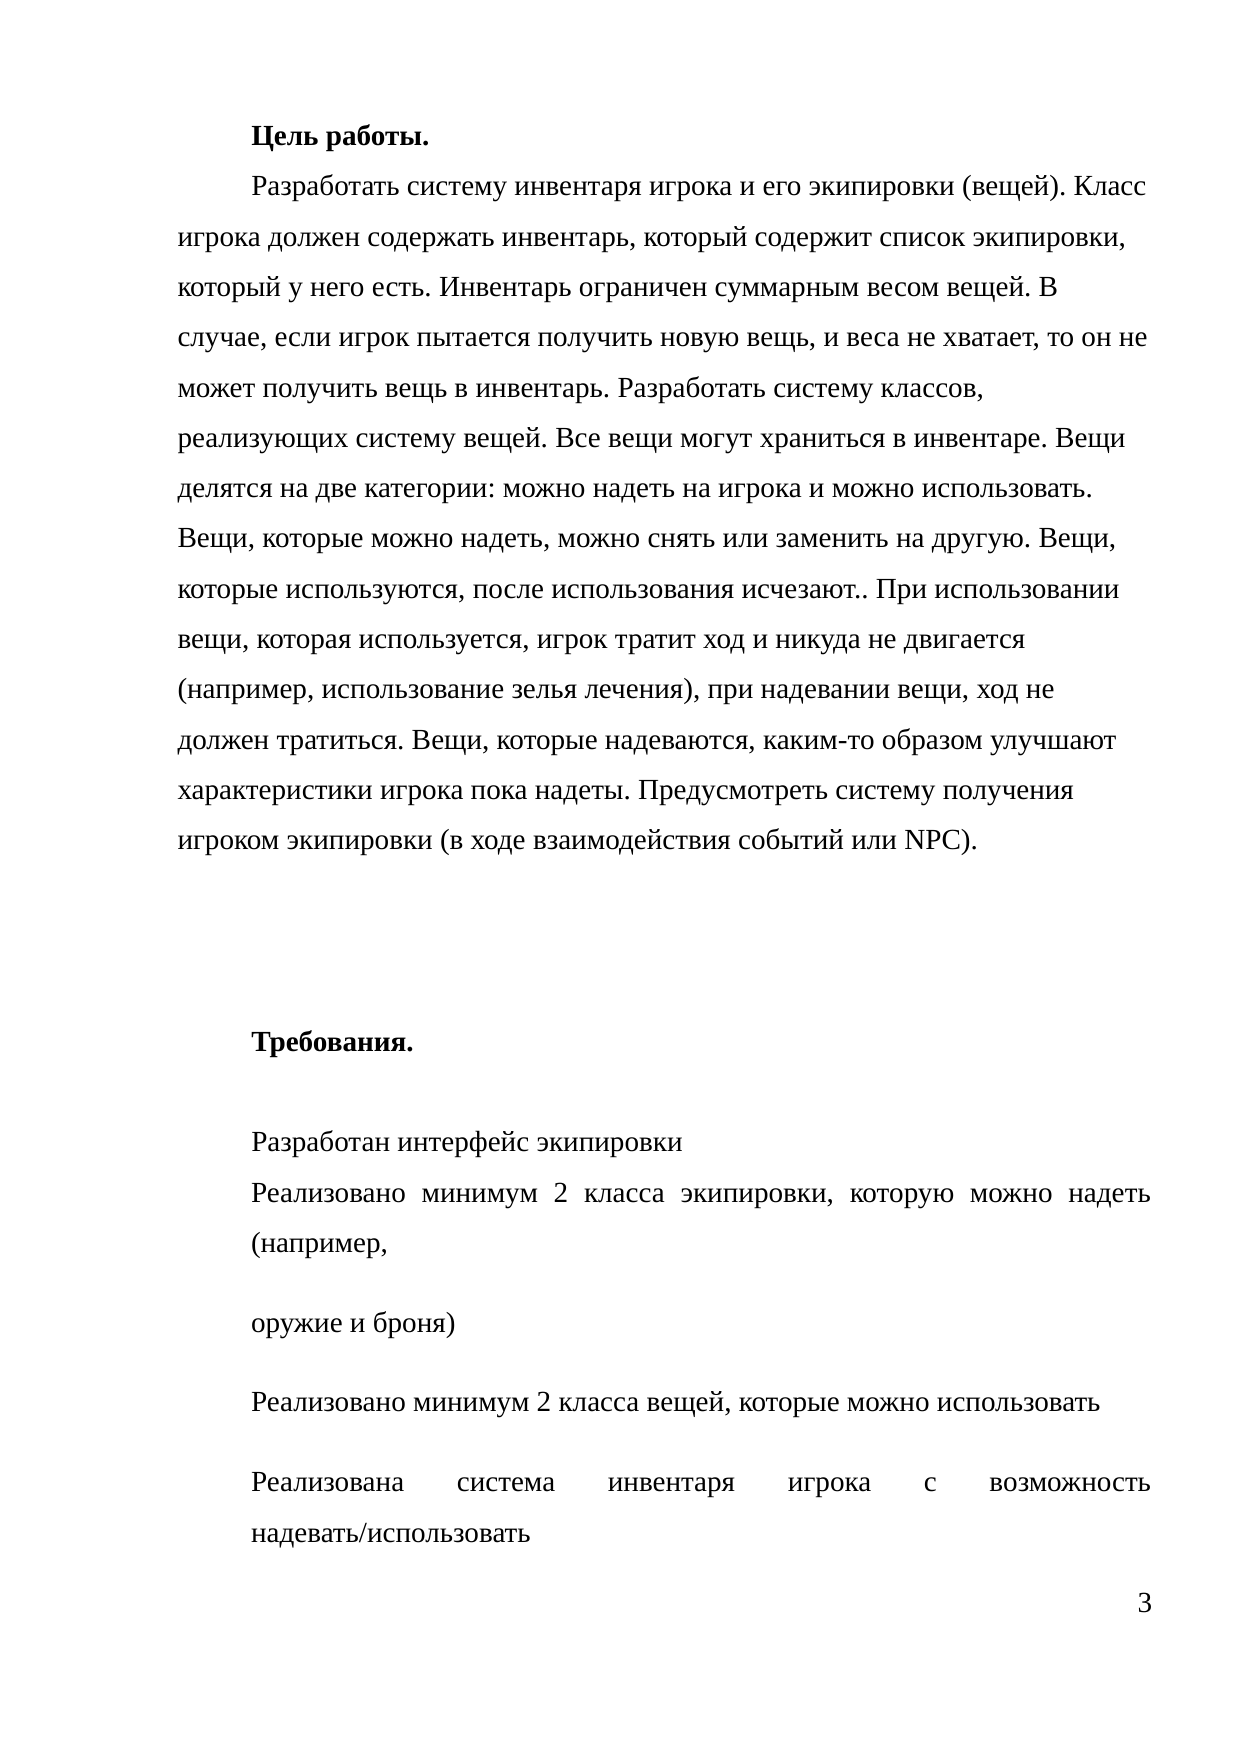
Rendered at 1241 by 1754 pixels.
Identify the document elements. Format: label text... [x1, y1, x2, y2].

subtitle Требования. [177, 1024, 1152, 1057]
list Реализована система инвентаря игрока с возможность надевать/использовать [221, 1464, 1152, 1548]
list Реализовано минимум 2 класса экипировки, которую можно надеть (например, [221, 1175, 1152, 1258]
list Реализовано минимум 2 класса вещей, которые можно использовать [221, 1384, 1152, 1418]
text Разработать систему инвентаря игрока и его экипировки (вещей). Класс игрока должен содержать инвентарь, который содержит список экипировки, который у него есть. Инвентарь ограничен суммарным весом вещей. В случае, если игрок пытается получить новую вещь, и веса не хватает, то он не может получить вещь в инвентарь. Разработать систему классов, реализующих систему вещей. Все вещи могут храниться в инвентаре. Вещи делятся на две категории: можно надеть на игрока и можно использовать. Вещи, которые можно надеть, можно снять или заменить на другую. Вещи, которые используются, после использования исчезают.. При использовании вещи, которая используется, игрок тратит ход и никуда не двигается (например, использование зелья лечения), при надевании вещи, ход не должен тратиться. Вещи, которые надеваются, каким-то образом улучшают характеристики игрока пока надеты. Предусмотреть систему получения игроком экипировки (в ходе взаимодействия событий или NPC). [177, 168, 1152, 856]
list оружие и броня) [221, 1305, 1152, 1338]
text Разработан интерфейс экипировки [177, 1124, 1152, 1158]
subtitle Цель работы. [177, 118, 1152, 152]
